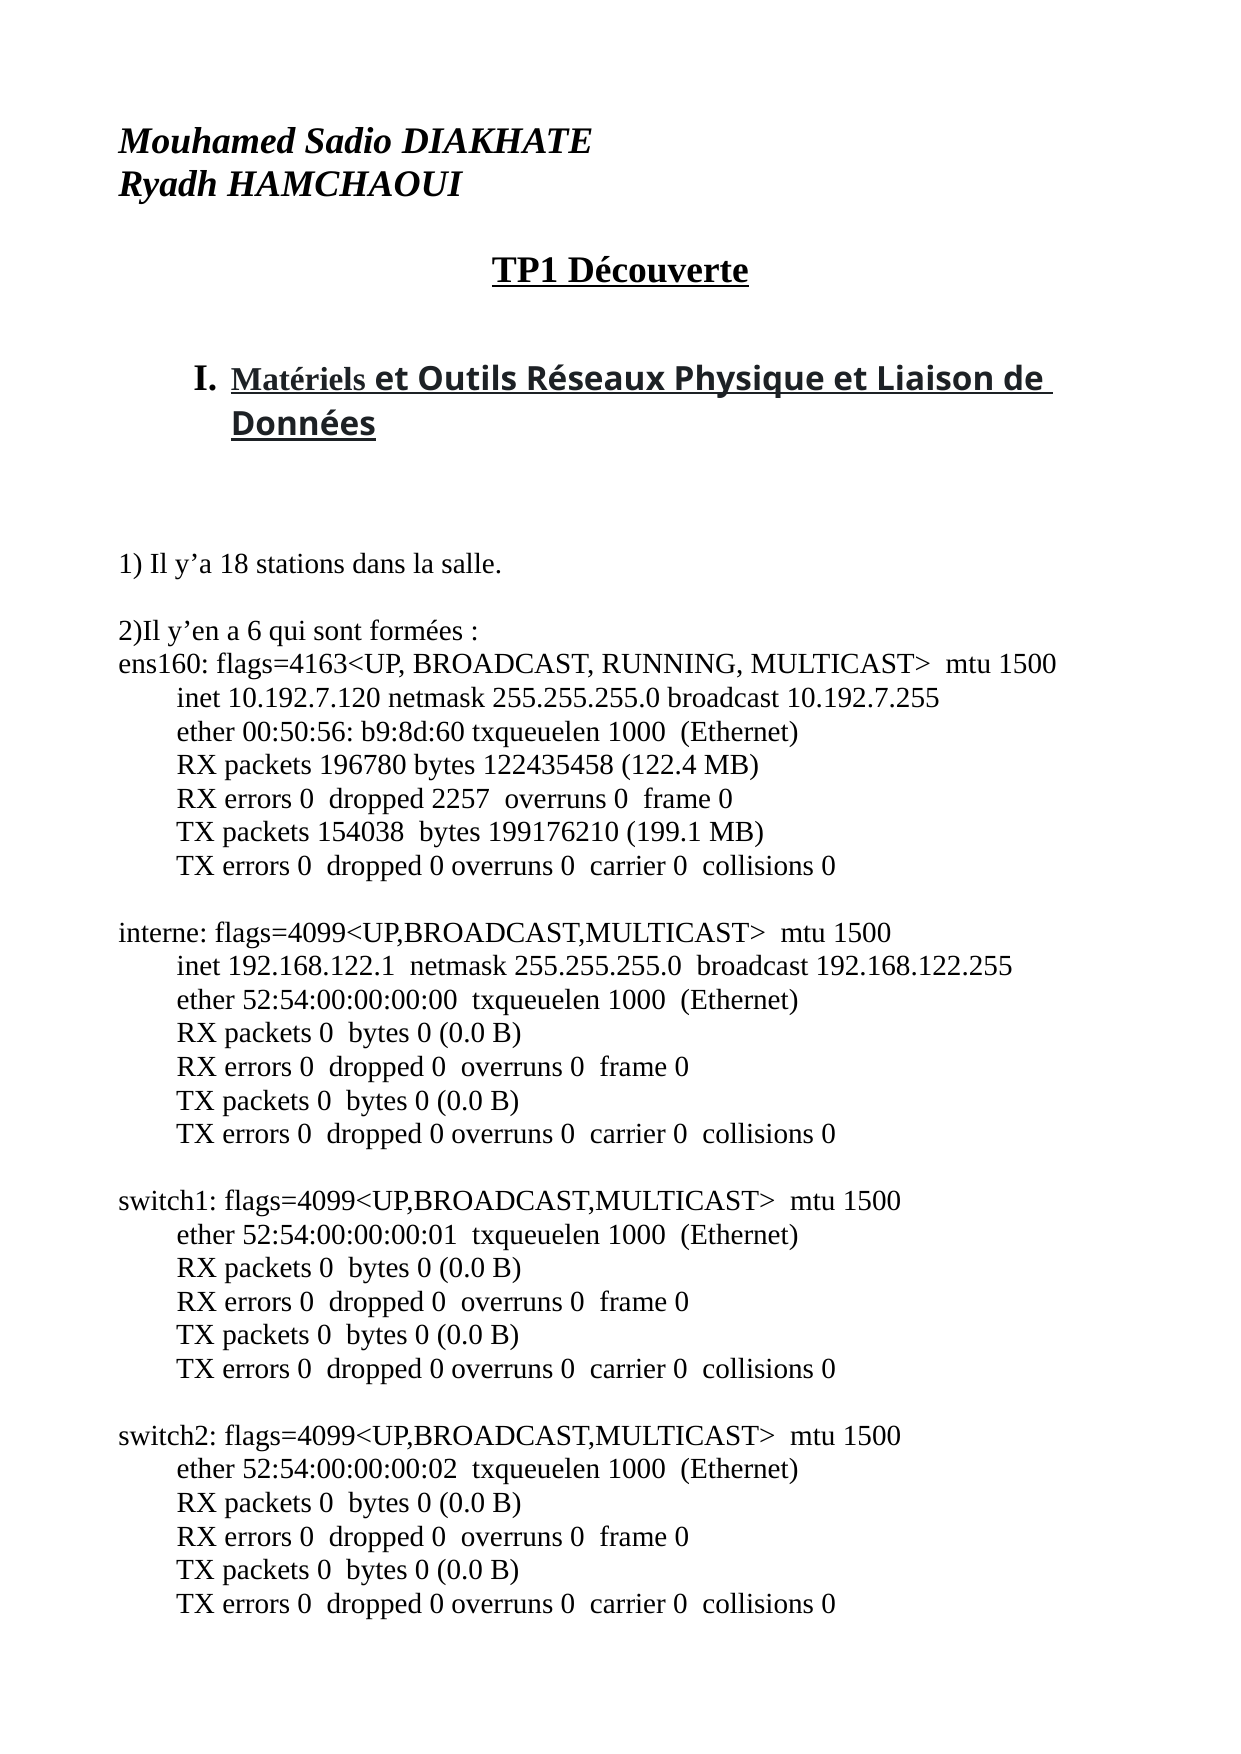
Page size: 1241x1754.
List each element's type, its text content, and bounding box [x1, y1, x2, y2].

text inet 192.168.122.1 netmask 255.255.255.0 broadcast 192.168.122.255 [118, 948, 1122, 982]
text RX errors 0 dropped 0 overruns 0 frame 0 [118, 1519, 1122, 1552]
text Mouhamed Sadio diakhate [118, 118, 1122, 161]
text ether 52:54:00:00:00:01 txqueuelen 1000 (Ethernet) [118, 1217, 1122, 1250]
text TX errors 0 dropped 0 overruns 0 carrier 0 collisions 0 [118, 1586, 1122, 1619]
text ether 00:50:56: b9:8d:60 txqueuelen 1000 (Ethernet) [118, 714, 1122, 747]
text switch2: flags=4099<UP,BROADCAST,MULTICAST> mtu 1500 [118, 1418, 1122, 1452]
text interne: flags=4099<UP,BROADCAST,MULTICAST> mtu 1500 [118, 915, 1122, 948]
text RX packets 0 bytes 0 (0.0 B) [118, 1016, 1122, 1049]
text TP1 Découverte [118, 247, 1122, 291]
text switch1: flags=4099<UP,BROADCAST,MULTICAST> mtu 1500 [118, 1183, 1122, 1217]
text Ryadh HAMCHAOUI [118, 161, 1122, 204]
text inet 10.192.7.120 netmask 255.255.255.0 broadcast 10.192.7.255 [118, 680, 1122, 714]
text TX packets 0 bytes 0 (0.0 B) [118, 1552, 1122, 1586]
text TX errors 0 dropped 0 overruns 0 carrier 0 collisions 0 [118, 1351, 1122, 1384]
text ether 52:54:00:00:00:00 txqueuelen 1000 (Ethernet) [118, 982, 1122, 1016]
text TX packets 0 bytes 0 (0.0 B) [118, 1317, 1122, 1351]
text TX errors 0 dropped 0 overruns 0 carrier 0 collisions 0 [118, 848, 1122, 881]
text 1) Il y’a 18 stations dans la salle. [118, 546, 1122, 579]
text TX packets 154038 bytes 199176210 (199.1 MB) [118, 814, 1122, 848]
text TX errors 0 dropped 0 overruns 0 carrier 0 collisions 0 [118, 1116, 1122, 1150]
text RX packets 0 bytes 0 (0.0 B) [118, 1250, 1122, 1284]
text 2)Il y’en a 6 qui sont formées : [118, 613, 1122, 647]
text ether 52:54:00:00:00:02 txqueuelen 1000 (Ethernet) [118, 1452, 1122, 1485]
text TX packets 0 bytes 0 (0.0 B) [118, 1083, 1122, 1116]
text RX packets 196780 bytes 122435458 (122.4 MB) [118, 747, 1122, 781]
text RX errors 0 dropped 0 overruns 0 frame 0 [118, 1049, 1122, 1083]
text RX errors 0 dropped 2257 overruns 0 frame 0 [118, 781, 1122, 814]
text RX packets 0 bytes 0 (0.0 B) [118, 1485, 1122, 1519]
text ens160: flags=4163<UP, BROADCAST, RUNNING, MULTICAST> mtu 1500 [118, 647, 1122, 680]
text RX errors 0 dropped 0 overruns 0 frame 0 [118, 1284, 1122, 1317]
list Matériels et Outils Réseaux Physique et Liaison de Données [193, 354, 1122, 445]
